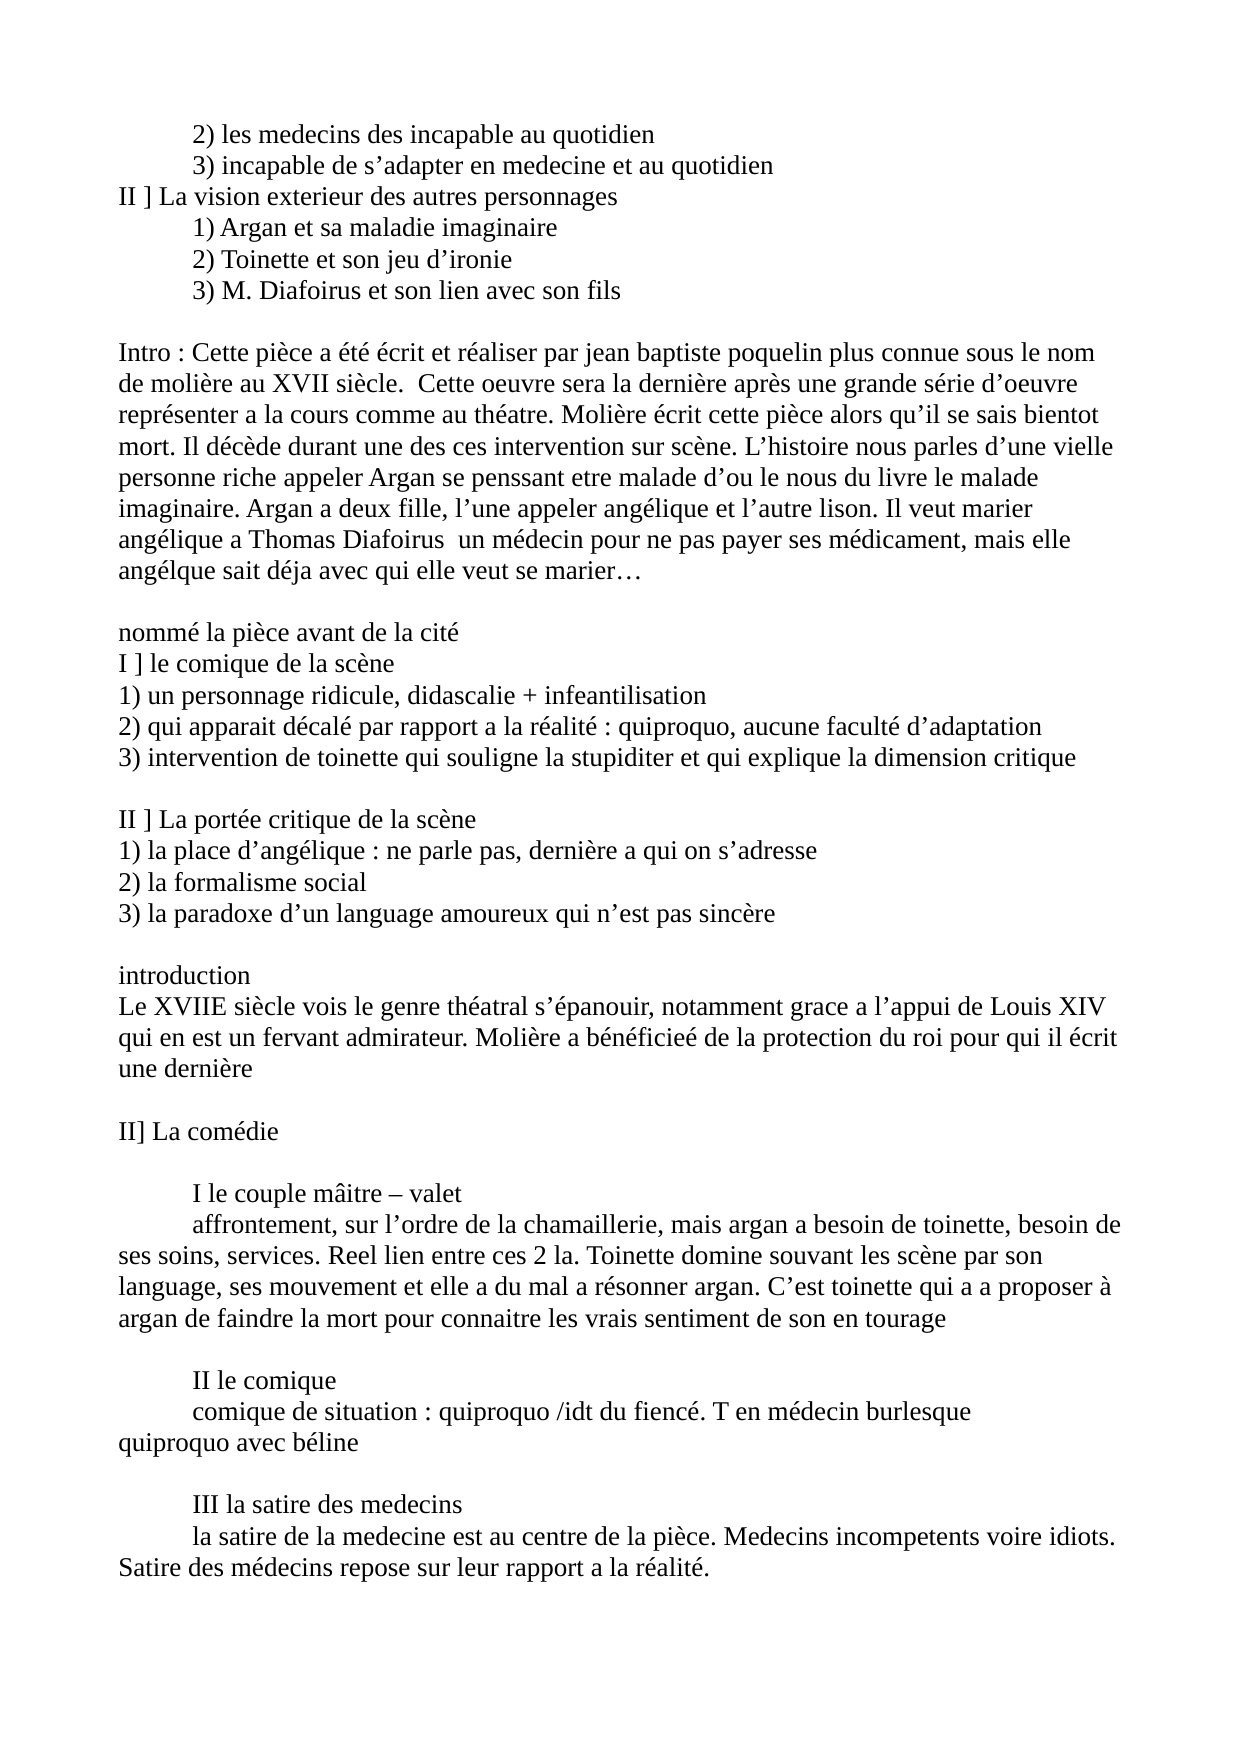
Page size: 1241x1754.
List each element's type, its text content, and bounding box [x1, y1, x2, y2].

text Intro : Cette pièce a été écrit et réaliser par jean baptiste poquelin plus connue sous le nom de molière au XVII siècle. Cette oeuvre sera la dernière après une grande série d’oeuvre représenter a la cours comme au théatre. Molière écrit cette pièce alors qu’il se sais bientot mort. Il décède durant une des ces intervention sur scène. L’histoire nous parles d’une vielle personne riche appeler Argan se penssant etre malade d’ou le nous du livre le malade imaginaire. Argan a deux fille, l’une appeler angélique et l’autre lison. Il veut marier angélique a Thomas Diafoirus un médecin pour ne pas payer ses médicament, mais elle angélque sait déja avec qui elle veut se marier… [118, 336, 1122, 585]
text 2) la formalisme social [118, 866, 1122, 897]
text I ] le comique de la scène [118, 648, 1122, 679]
text 3) incapable de s’adapter en medecine et au quotidien [118, 149, 1122, 180]
text 1) Argan et sa maladie imaginaire [118, 212, 1122, 243]
text 2) les medecins des incapable au quotidien [118, 118, 1122, 149]
text 3) intervention de toinette qui souligne la stupiditer et qui explique la dimension critique [118, 741, 1122, 772]
text affrontement, sur l’ordre de la chamaillerie, mais argan a besoin de toinette, besoin de ses soins, services. Reel lien entre ces 2 la. Toinette domine souvant les scène par son language, ses mouvement et elle a du mal a résonner argan. C’est toinette qui a a proposer à argan de faindre la mort pour connaitre les vrais sentiment de son en tourage [118, 1208, 1122, 1333]
text comique de situation : quiproquo /idt du fiencé. T en médecin burlesque [118, 1395, 1122, 1426]
text II ] La vision exterieur des autres personnages [118, 180, 1122, 212]
text II] La comédie [118, 1115, 1122, 1146]
text III la satire des medecins [118, 1488, 1122, 1520]
text 2) Toinette et son jeu d’ironie [118, 243, 1122, 274]
text nommé la pièce avant de la cité [118, 616, 1122, 648]
text 1) un personnage ridicule, didascalie + infeantilisation [118, 679, 1122, 710]
text 1) la place d’angélique : ne parle pas, dernière a qui on s’adresse [118, 834, 1122, 866]
text quiproquo avec béline [118, 1426, 1122, 1457]
text Le XVIIE siècle vois le genre théatral s’épanouir, notamment grace a l’appui de Louis XIV qui en est un fervant admirateur. Molière a bénéficieé de la protection du roi pour qui il écrit une dernière [118, 990, 1122, 1084]
text 3) M. Diafoirus et son lien avec son fils [118, 274, 1122, 305]
text 2) qui apparait décalé par rapport a la réalité : quiproquo, aucune faculté d’adaptation [118, 710, 1122, 741]
text I le couple mâitre – valet [118, 1177, 1122, 1208]
text 3) la paradoxe d’un language amoureux qui n’est pas sincère [118, 897, 1122, 928]
text la satire de la medecine est au centre de la pièce. Medecins incompetents voire idiots. Satire des médecins repose sur leur rapport a la réalité. [118, 1520, 1122, 1582]
text II le comique [118, 1364, 1122, 1395]
text II ] La portée critique de la scène [118, 803, 1122, 834]
text introduction [118, 959, 1122, 990]
